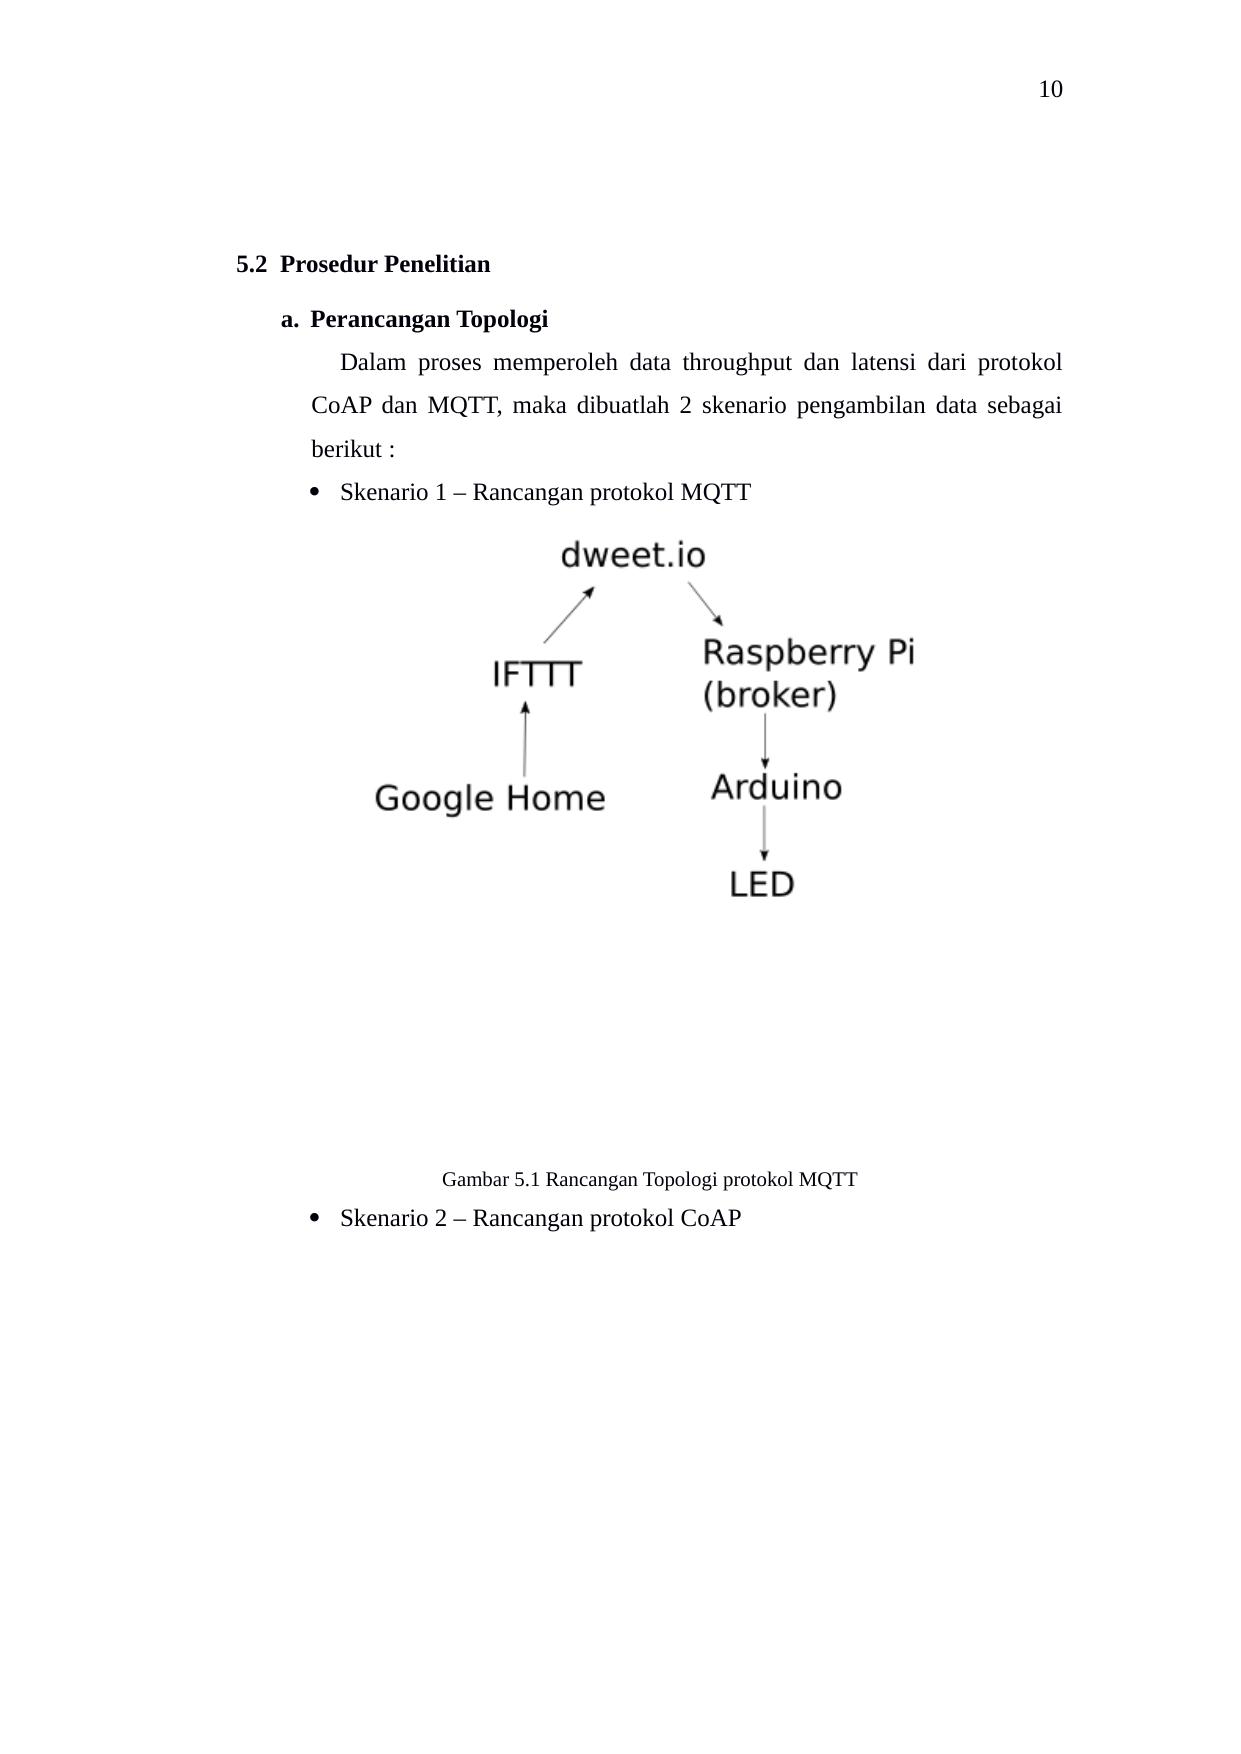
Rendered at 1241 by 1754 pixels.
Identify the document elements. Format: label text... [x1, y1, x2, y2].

picture [348, 520, 951, 936]
list Dalam proses memperoleh data throughput dan latensi dari protokol CoAP dan MQTT, maka dibuatlah 2 skenario pengambilan data sebagai berikut : [311, 347, 1063, 462]
list Skenario 1 – Rancangan protokol MQTT [310, 477, 1063, 506]
text Gambar 5.1 Rancangan Topologi protokol MQTT [236, 1167, 1063, 1191]
list Perancangan Topologi [281, 304, 1063, 333]
subtitle 5.2 Prosedur Penelitian [236, 249, 1063, 277]
list Skenario 2 – Rancangan protokol CoAP [310, 1203, 1063, 1232]
